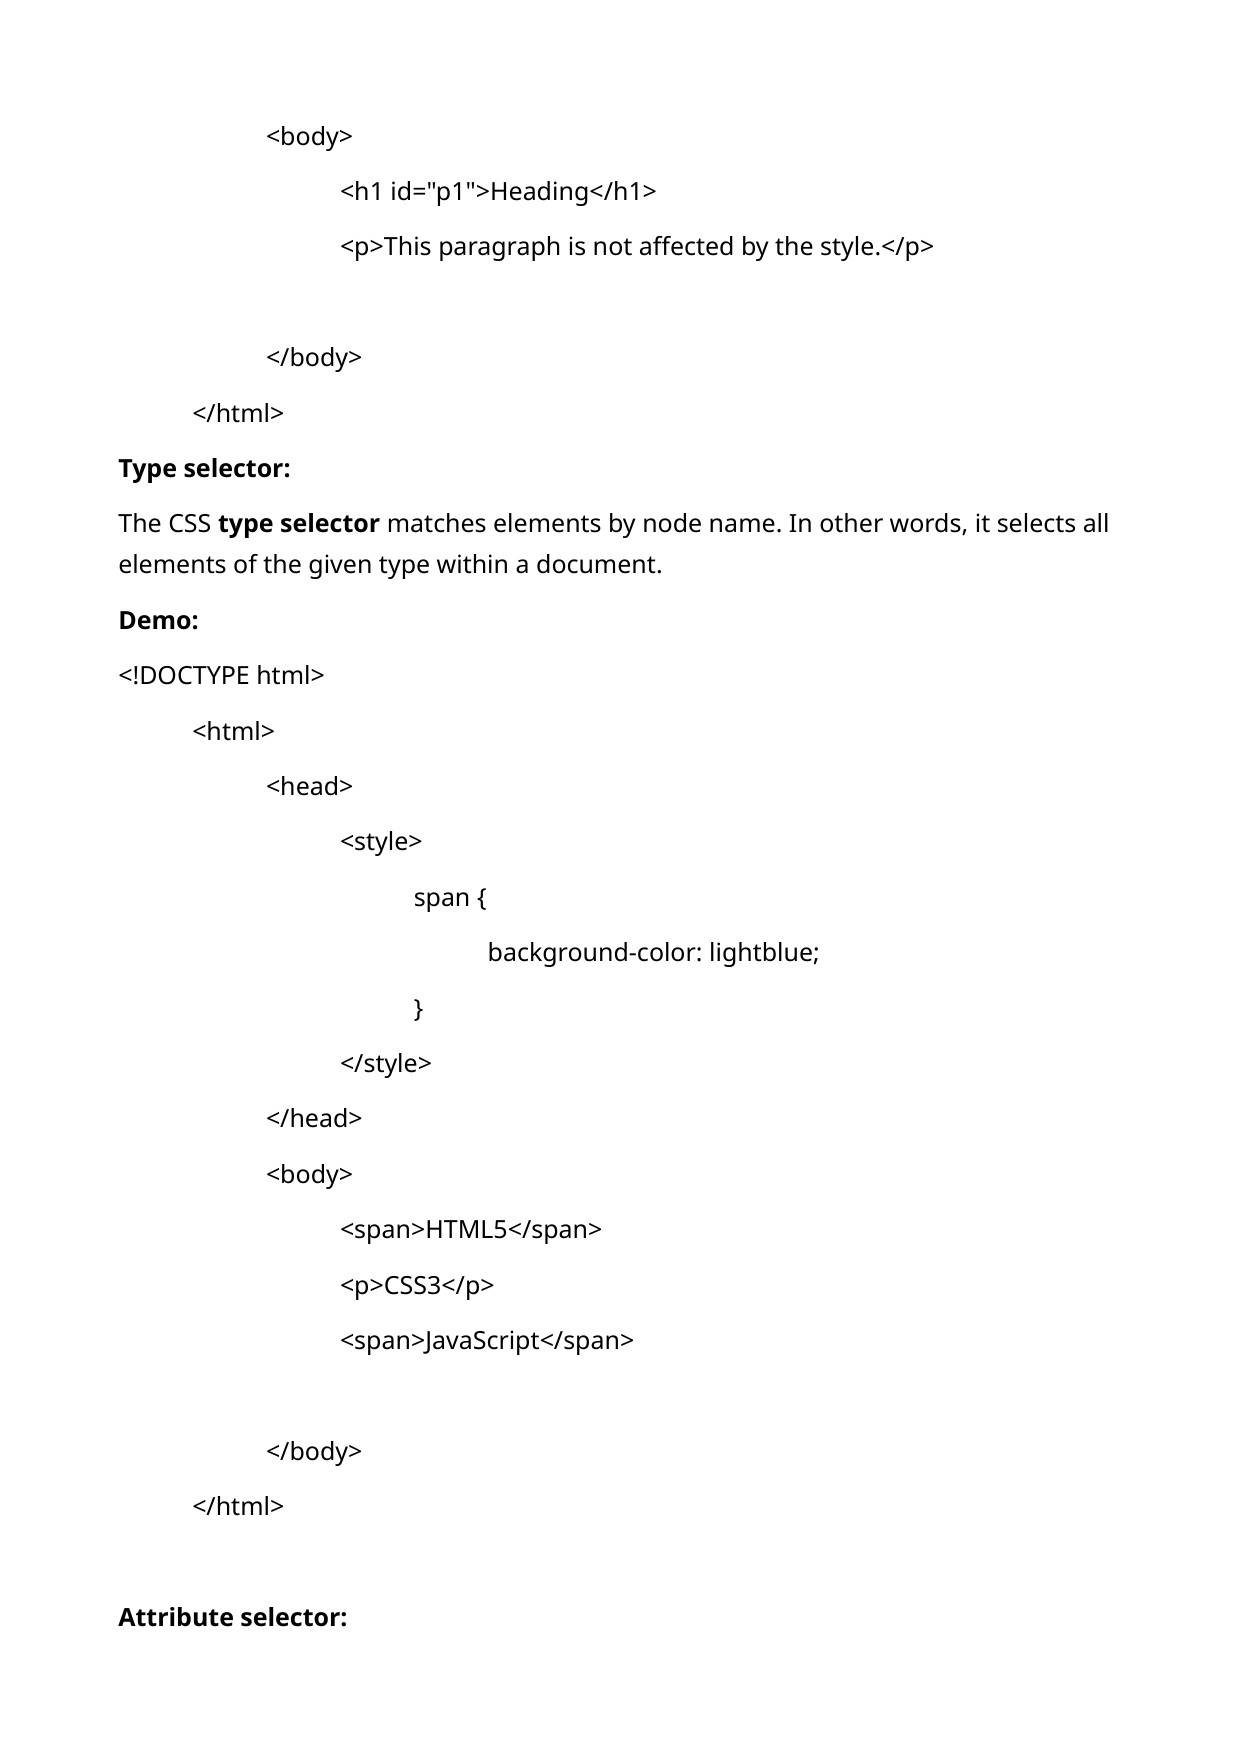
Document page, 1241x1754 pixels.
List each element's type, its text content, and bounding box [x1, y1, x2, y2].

text <p>CSS3</p> [118, 1267, 1122, 1301]
text <body> [118, 1156, 1122, 1191]
text } [118, 990, 1122, 1024]
text <html> [118, 713, 1122, 747]
text </body> [118, 340, 1122, 374]
text <span>JavaScript</span> [118, 1323, 1122, 1357]
text </html> [118, 395, 1122, 429]
text </style> [118, 1046, 1122, 1080]
text </body> [118, 1433, 1122, 1468]
text <!DOCTYPE html> [118, 658, 1122, 692]
text <p>This paragraph is not affected by the style.</p> [118, 229, 1122, 263]
text </html> [118, 1489, 1122, 1523]
text The CSS type selector matches elements by node name. In other words, it selects all elements of the given type within a document. [118, 506, 1122, 581]
text Type selector: [118, 451, 1122, 485]
text <head> [118, 768, 1122, 803]
text Attribute selector: [118, 1600, 1122, 1634]
text <span>HTML5</span> [118, 1212, 1122, 1246]
text </head> [118, 1101, 1122, 1135]
text background-color: lightblue; [118, 935, 1122, 969]
text <style> [118, 824, 1122, 858]
text span { [118, 879, 1122, 913]
text <body> [118, 118, 1122, 152]
text <h1 id="p1">Heading</h1> [118, 173, 1122, 208]
text Demo: [118, 602, 1122, 636]
